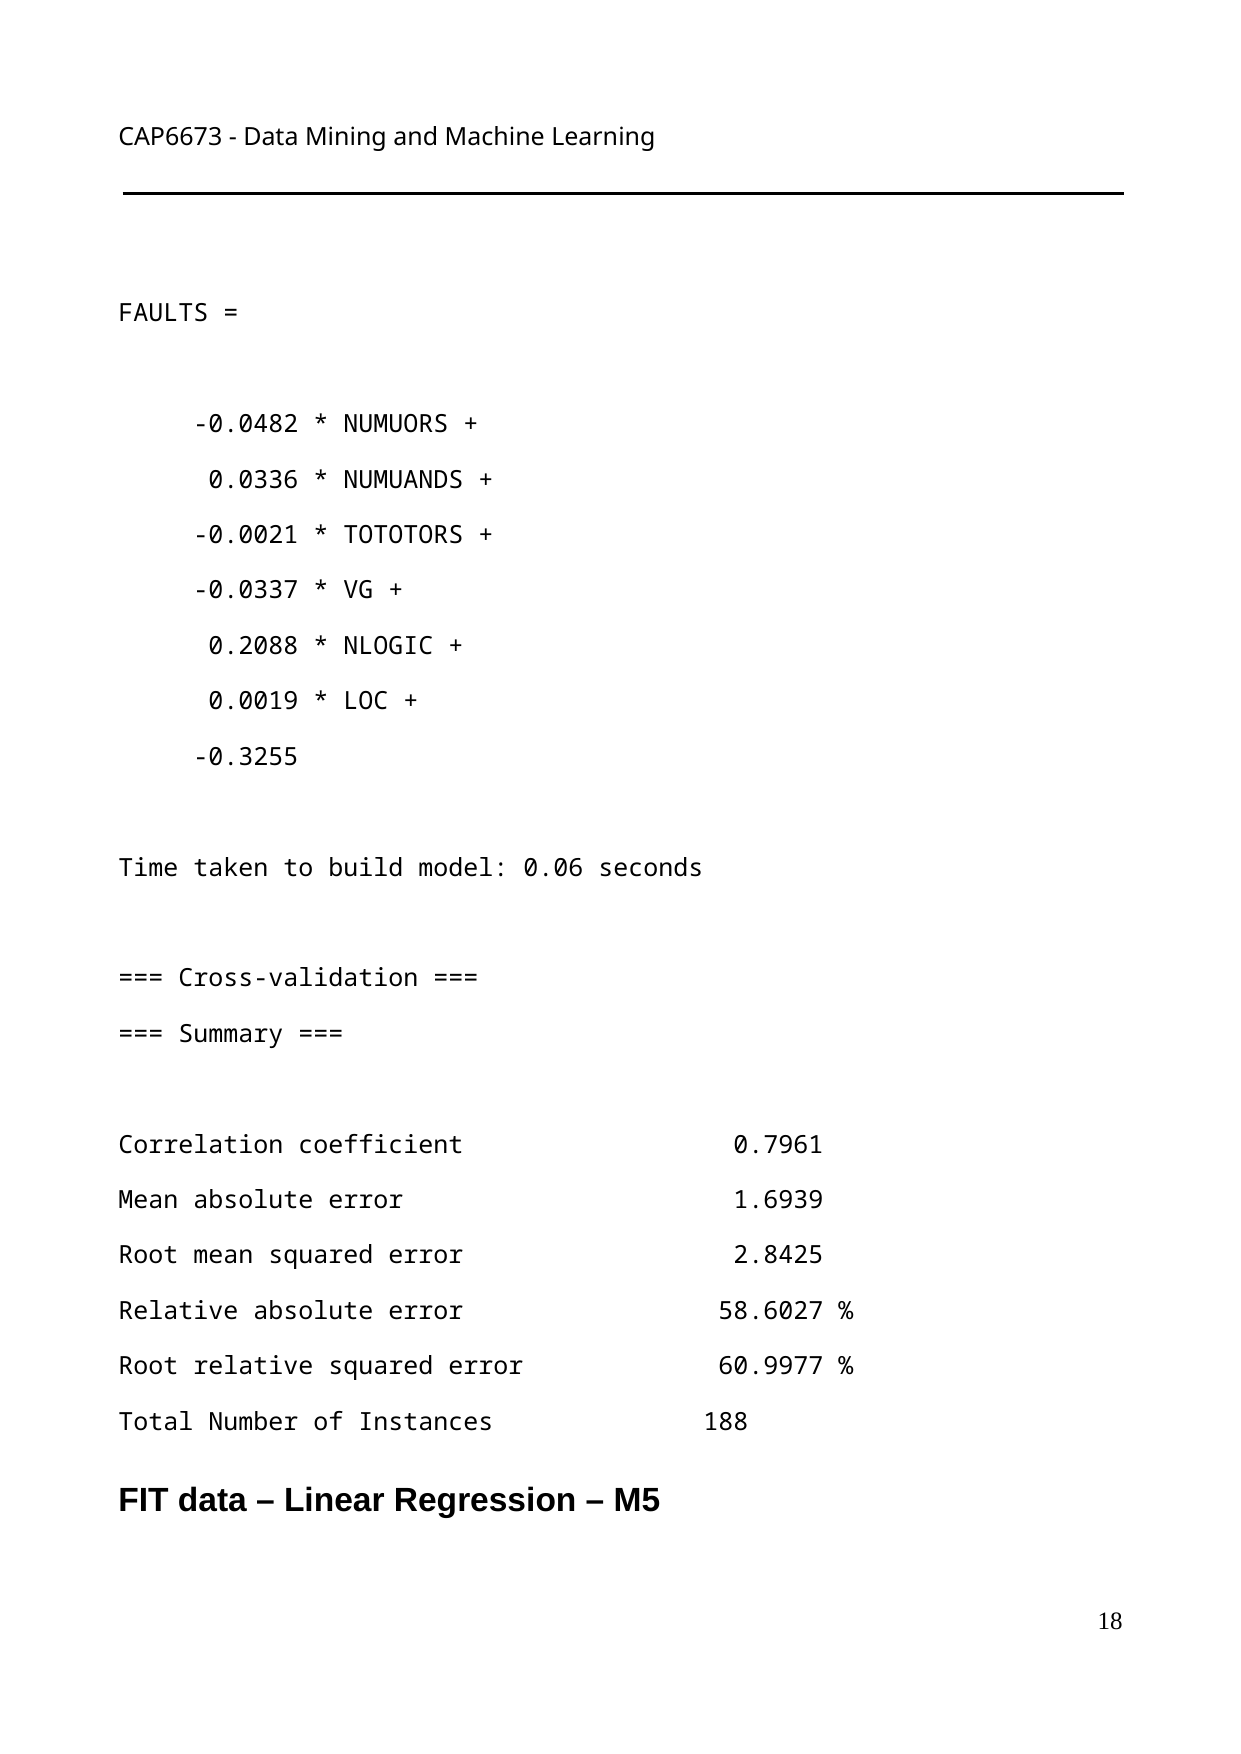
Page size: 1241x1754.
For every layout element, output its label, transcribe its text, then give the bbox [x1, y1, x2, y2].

text Root relative squared error 60.9977 % [118, 1348, 1122, 1382]
text Total Number of Instances 188 [118, 1403, 1122, 1437]
text Correlation coefficient 0.7961 [118, 1126, 1122, 1160]
subtitle FIT data – Linear Regression – M5 [118, 1480, 1122, 1518]
text === Cross-validation === [118, 960, 1122, 994]
text -0.0337 * VG + [118, 572, 1122, 606]
text -0.3255 [118, 738, 1122, 772]
text 0.2088 * NLOGIC + [118, 628, 1122, 662]
text Mean absolute error 1.6939 [118, 1182, 1122, 1216]
text -0.0021 * TOTOTORS + [118, 517, 1122, 551]
text -0.0482 * NUMUORS + [118, 406, 1122, 440]
text Time taken to build model: 0.06 seconds [118, 849, 1122, 883]
text Root mean squared error 2.8425 [118, 1237, 1122, 1271]
text FAULTS = [118, 295, 1122, 329]
text 0.0336 * NUMUANDS + [118, 461, 1122, 495]
text 0.0019 * LOC + [118, 683, 1122, 717]
text === Summary === [118, 1016, 1122, 1049]
text Relative absolute error 58.6027 % [118, 1293, 1122, 1327]
